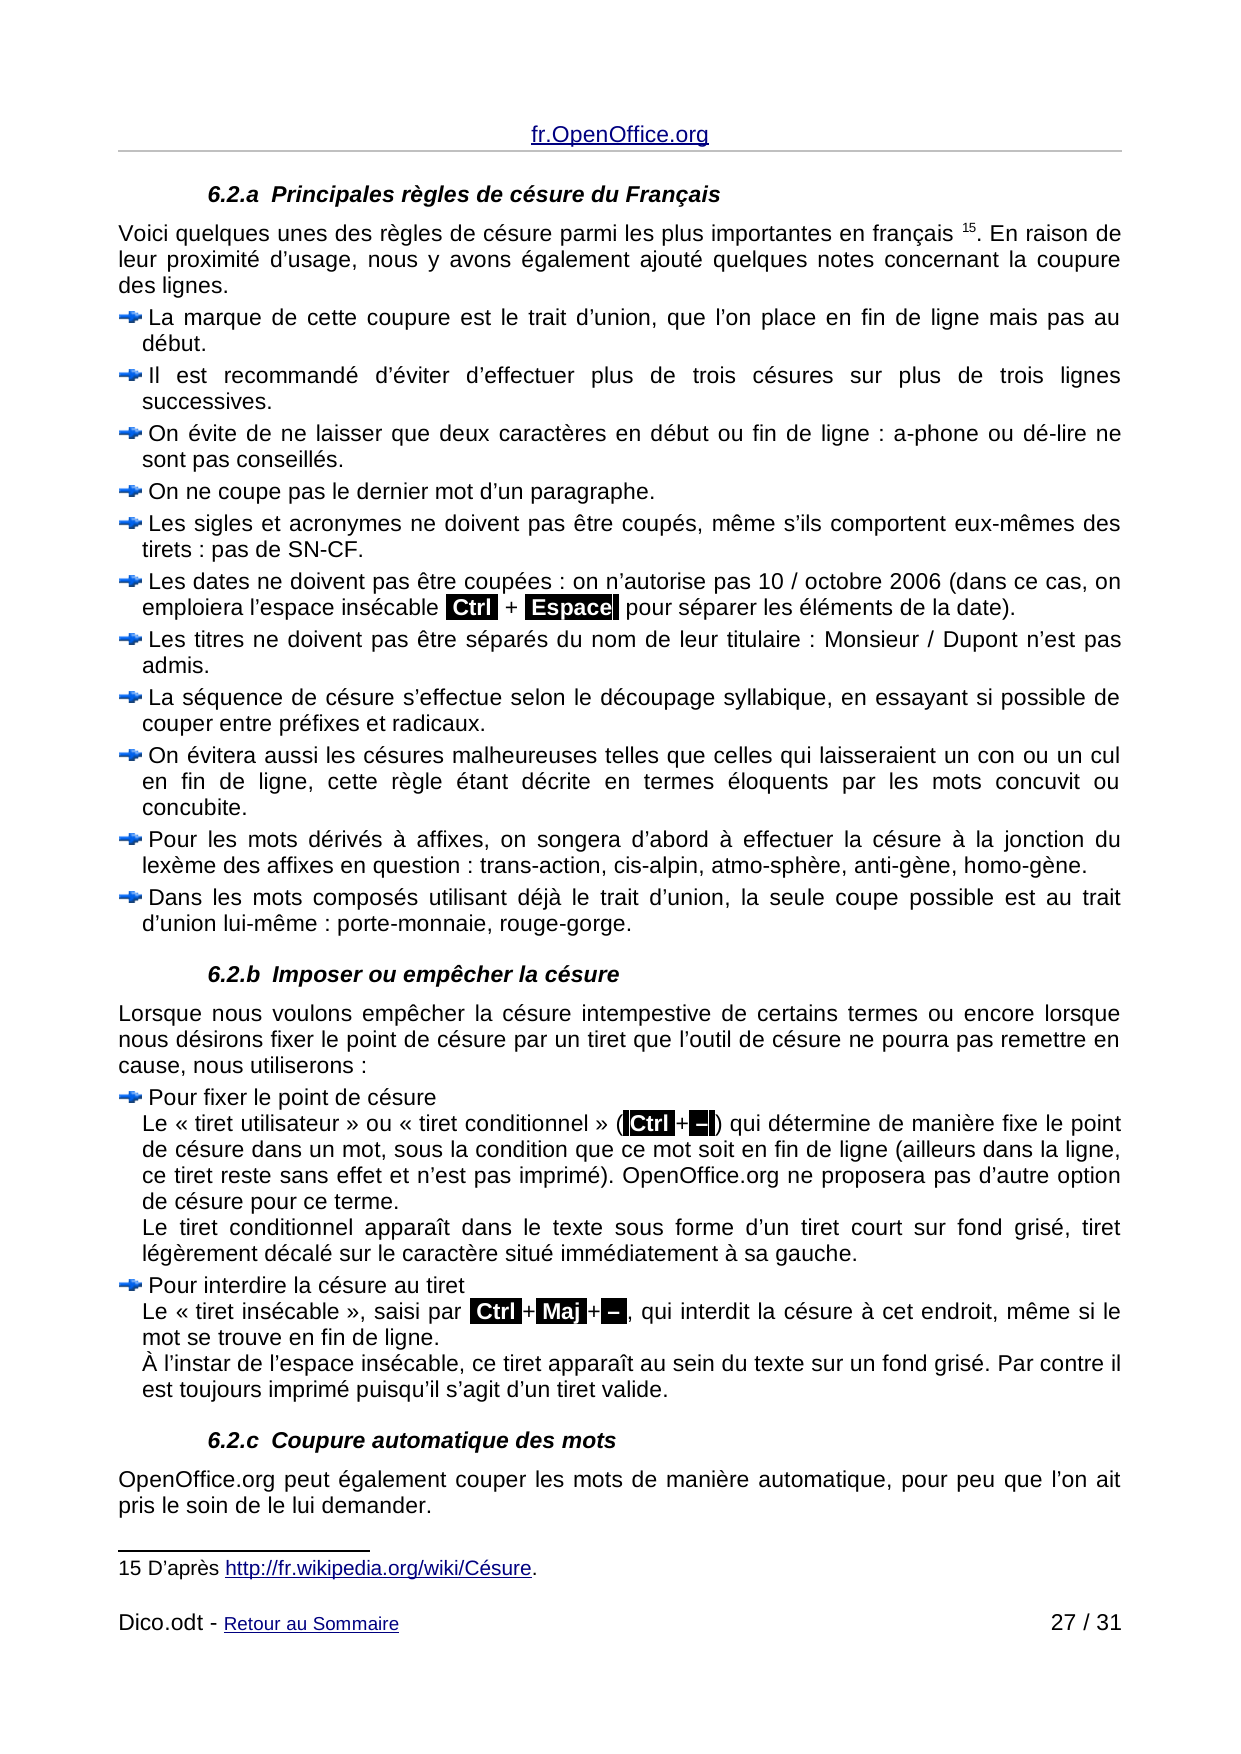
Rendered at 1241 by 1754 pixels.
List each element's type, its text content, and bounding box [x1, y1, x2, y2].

list On ne coupe pas le dernier mot d’un paragraphe. [118, 478, 1122, 504]
list La marque de cette coupure est le trait d’union, que l’on place en fin de ligne mais pas au début. [118, 304, 1122, 356]
text OpenOffice.org peut également couper les mots de manière automatique, pour peu que l’on ait pris le soin de le lui demander. [118, 1466, 1122, 1518]
list Les titres ne doivent pas être séparés du nom de leur titulaire : Monsieur / Dupont n’est pas admis. [118, 626, 1122, 678]
list Il est recommandé d’éviter d’effectuer plus de trois césures sur plus de trois lignes successives. [118, 362, 1122, 414]
list Les dates ne doivent pas être coupées : on n’autorise pas 10 / octobre 2006 (dans ce cas, on emploiera l’espace insécable Ctrl + Espace pour séparer les éléments de la date). [118, 568, 1122, 620]
subtitle Principales règles de césure du Français [207, 182, 1122, 208]
picture [119, 369, 142, 381]
picture [119, 691, 142, 703]
list Pour les mots dérivés à affixes, on songera d’abord à effectuer la césure à la jonction du lexème des affixes en question : trans-action, cis-alpin, atmo-sphère, anti-gène, homo-gène. [118, 826, 1122, 878]
picture [119, 1091, 142, 1103]
list La séquence de césure s’effectue selon le découpage syllabique, en essayant si possible de couper entre préfixes et radicaux. [118, 684, 1122, 736]
picture [119, 517, 142, 529]
picture [119, 1279, 142, 1291]
picture [119, 633, 142, 645]
list Dans les mots composés utilisant déjà le trait d’union, la seule coupe possible est au trait d’union lui-même : porte-monnaie, rouge-gorge. [118, 884, 1122, 936]
picture [119, 575, 142, 587]
list Les sigles et acronymes ne doivent pas être coupés, même s’ils comportent eux-mêmes des tirets : pas de SN-CF. [118, 510, 1122, 562]
picture [119, 833, 142, 845]
picture [119, 311, 142, 323]
text Lorsque nous voulons empêcher la césure intempestive de certains termes ou encore lorsque nous désirons fixer le point de césure par un tiret que l’outil de césure ne pourra pas remettre en cause, nous utiliserons : [118, 1000, 1122, 1078]
picture [119, 749, 142, 761]
picture [119, 891, 142, 903]
subtitle Coupure automatique des mots [207, 1427, 1122, 1453]
list Pour interdire la césure au tiret Le « tiret insécable », saisi par Ctrl + Maj + – , qui interdit la césure à cet endroit, même si le mot se trouve en fin de ligne. À l’instar de l’espace insécable, ce tiret apparaît au sein du texte sur un fond grisé. Par contre il est toujours imprimé puisqu’il s’agit d’un tiret valide. [118, 1272, 1122, 1402]
picture [119, 427, 142, 439]
text Voici quelques unes des règles de césure parmi les plus importantes en français . En raison de leur proximité d’usage, nous y avons également ajouté quelques notes concernant la coupure des lignes. [118, 220, 1122, 298]
text D’après http://fr.wikipedia.org/wiki/Césure. [118, 1557, 1122, 1580]
picture [119, 485, 142, 497]
list On évite de ne laisser que deux caractères en début ou fin de ligne : a-phone ou dé-lire ne sont pas conseillés. [118, 420, 1122, 472]
subtitle Imposer ou empêcher la césure [207, 961, 1122, 987]
list On évitera aussi les césures malheureuses telles que celles qui laisseraient un con ou un cul en fin de ligne, cette règle étant décrite en termes éloquents par les mots concuvit ou concubite. [118, 742, 1122, 820]
list Pour fixer le point de césure Le « tiret utilisateur » ou « tiret conditionnel » ( Ctrl + – ) qui détermine de manière fixe le point de césure dans un mot, sous la condition que ce mot soit en fin de ligne (ailleurs dans la ligne, ce tiret reste sans effet et n’est pas imprimé). OpenOffice.org ne proposera pas d’autre option de césure pour ce terme. Le tiret conditionnel apparaît dans le texte sous forme d’un tiret court sur fond grisé, tiret légèrement décalé sur le caractère situé immédiatement à sa gauche. [118, 1084, 1122, 1266]
